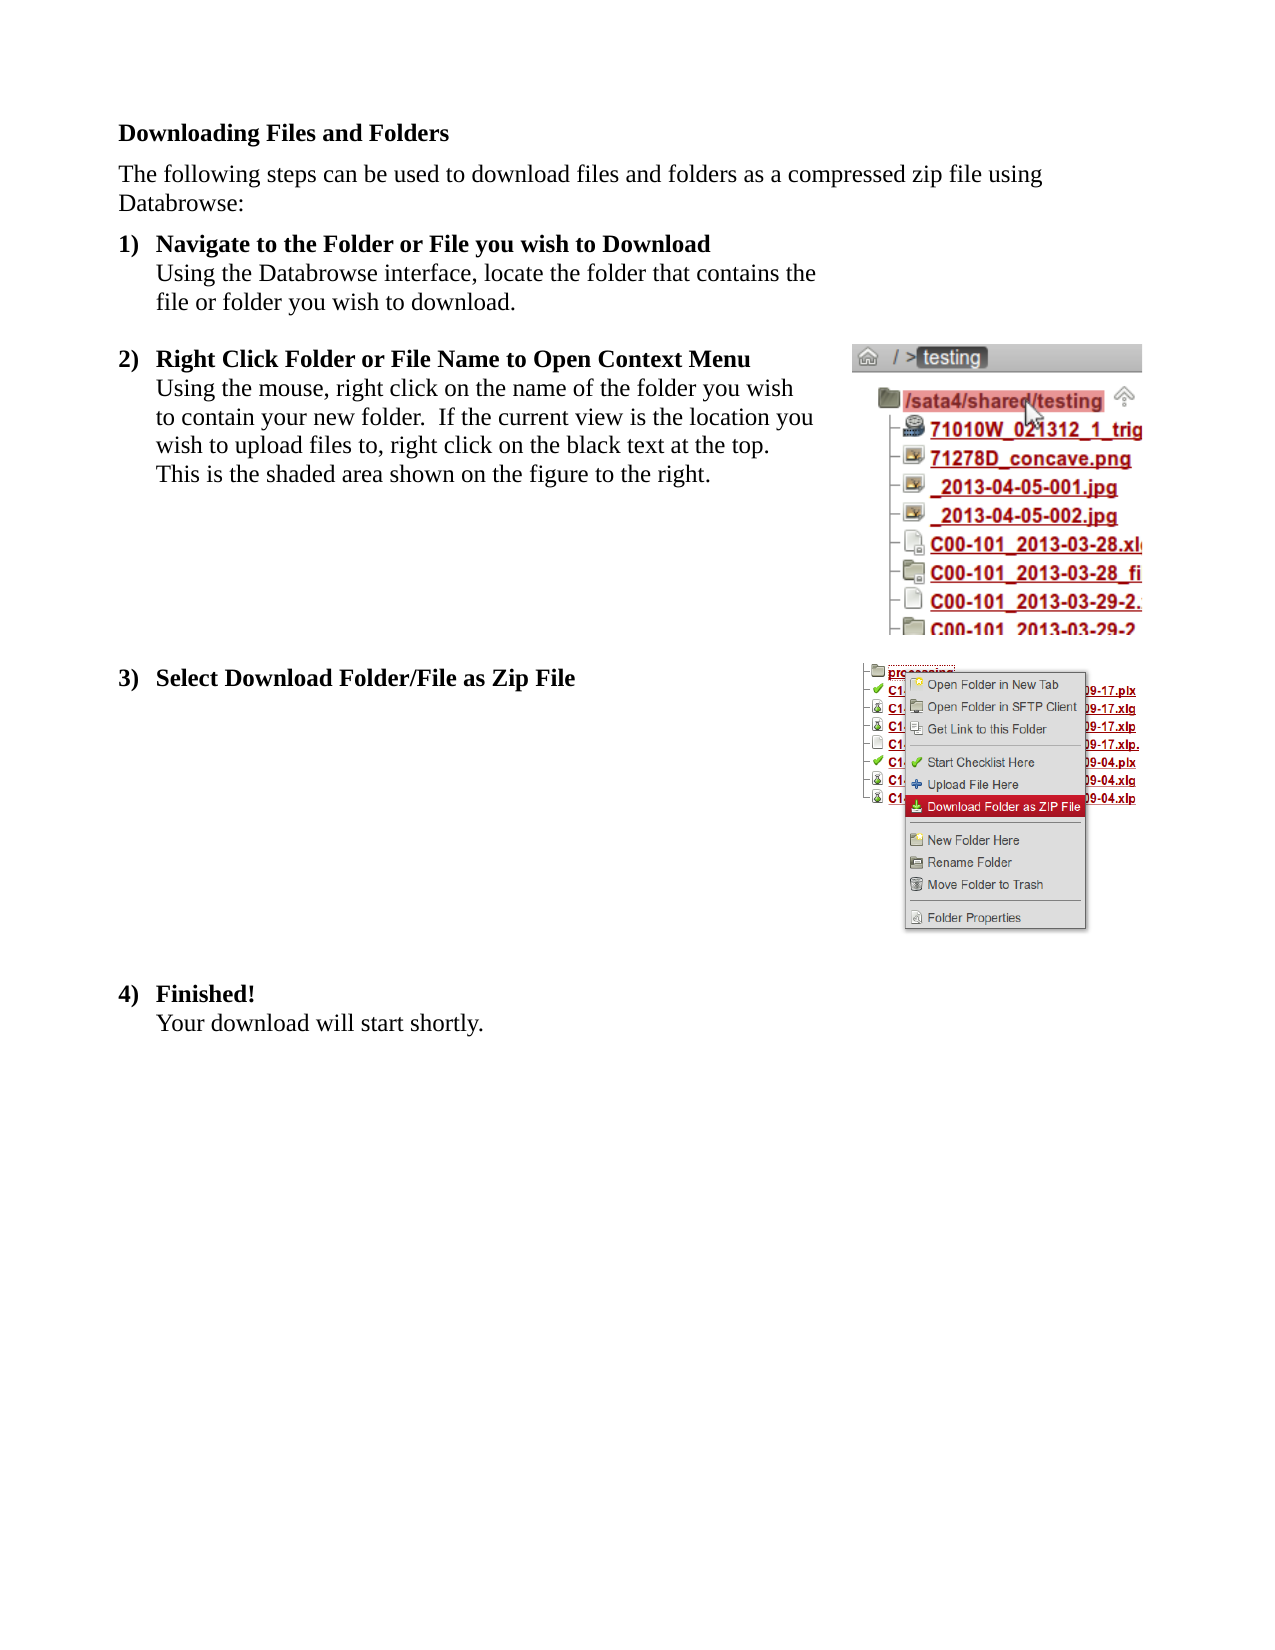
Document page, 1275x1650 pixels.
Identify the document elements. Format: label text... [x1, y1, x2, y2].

picture [854, 663, 1139, 951]
table_cell 3) [118, 663, 156, 979]
table_cell [837, 344, 852, 634]
table_cell Select Download Folder/File as Zip File [156, 663, 837, 979]
table_cell 4) [118, 979, 156, 1065]
table_cell 2) [118, 344, 156, 663]
table_cell [837, 979, 1157, 1065]
table_cell [1143, 344, 1157, 634]
table_cell Finished! Your download will start shortly. [156, 979, 837, 1065]
table_cell [837, 635, 1157, 663]
text The following steps can be used to download files and folders as a compressed zip file using Databrowse: [118, 159, 1157, 217]
table_cell Right Click Folder or File Name to Open Context Menu Using the mouse, right click on the name of the folder you wish to contain your new folder. If the current view is the location you wish to upload files to, right click on the black text at the top. This is the shaded area shown on the figure to the right. [156, 344, 837, 663]
table_header 1) [118, 229, 156, 344]
picture [852, 344, 1143, 635]
table_header Navigate to the Folder or File you wish to Download Using the Databrowse interface, locate the folder that contains the file or folder you wish to download. [156, 229, 837, 344]
text Downloading Files and Folders [118, 118, 1157, 147]
table_cell [837, 663, 1157, 979]
table_header [837, 229, 1157, 344]
